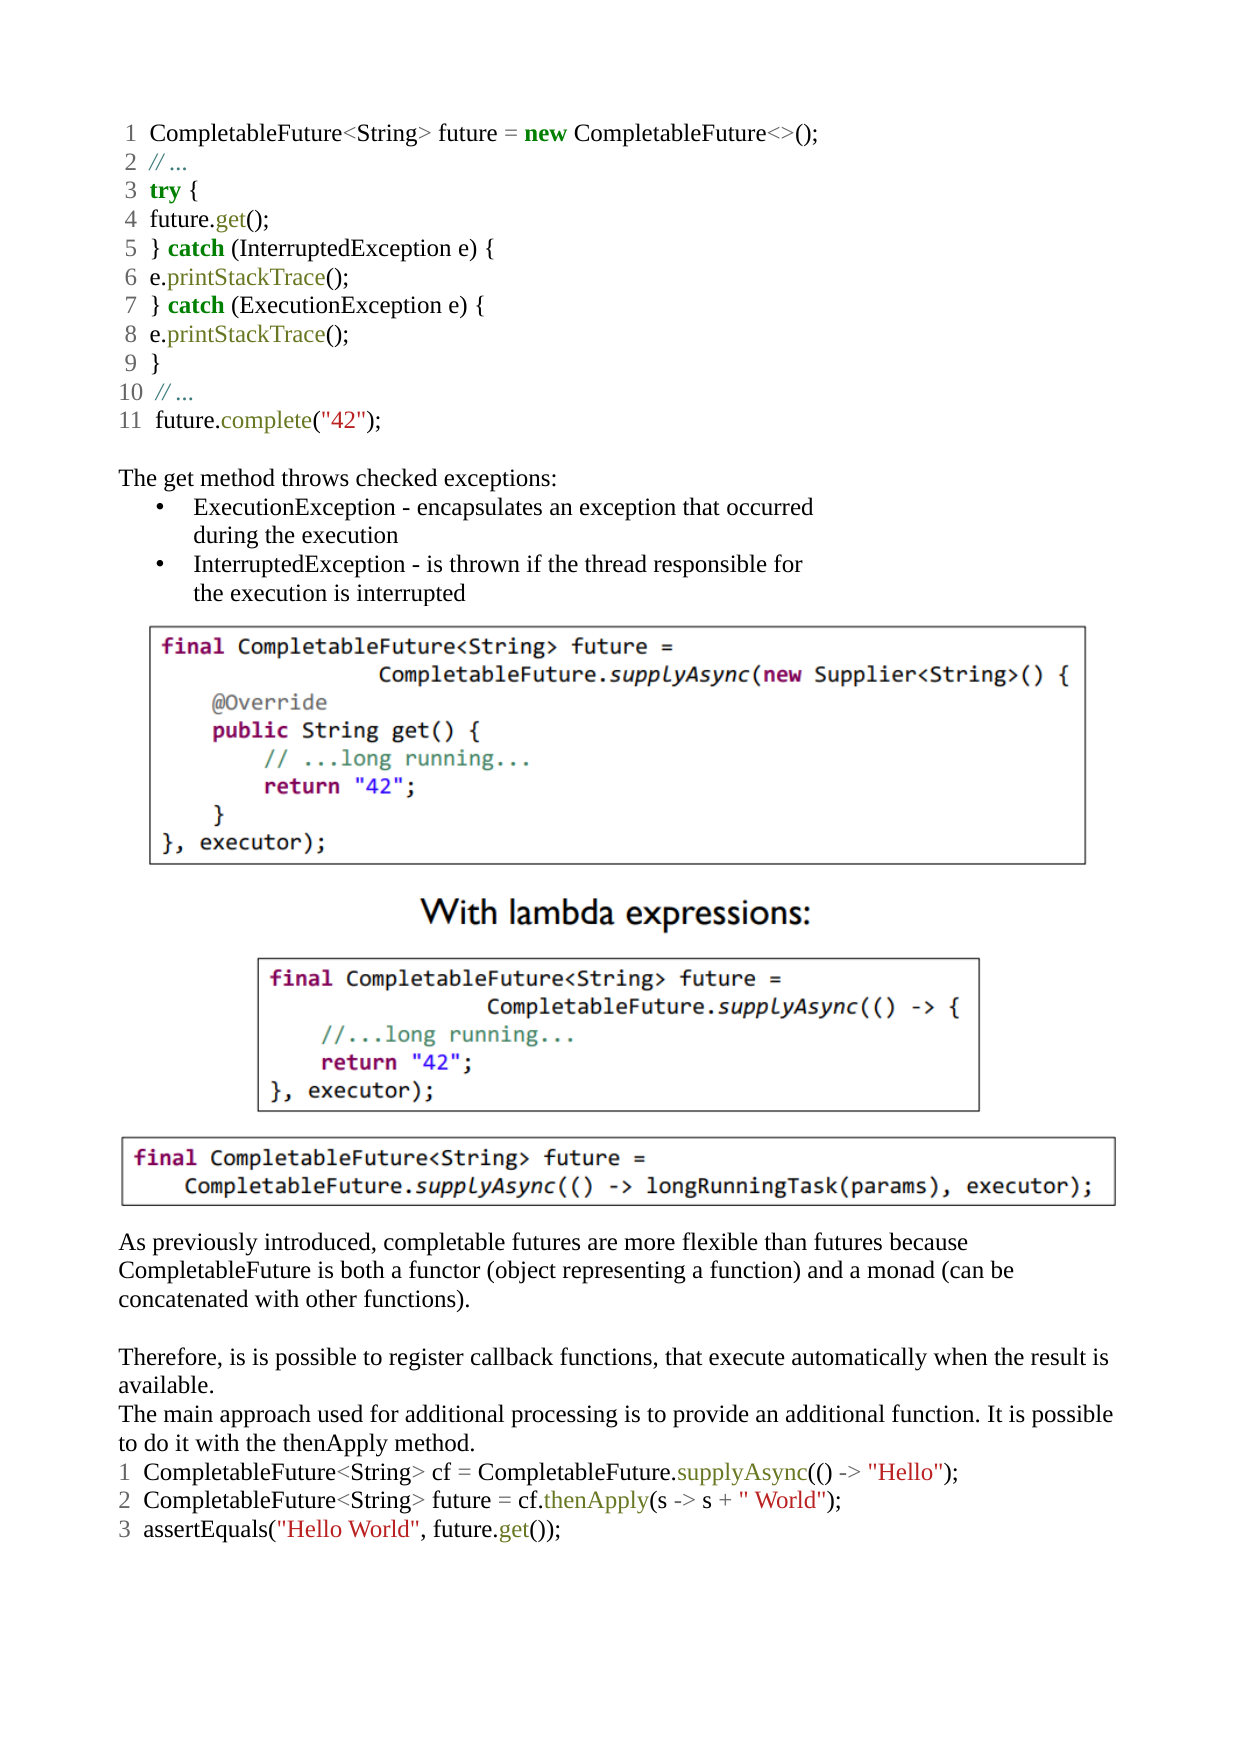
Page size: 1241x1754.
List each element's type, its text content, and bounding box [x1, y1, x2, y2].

text 7 } catch (ExecutionException e) { [118, 291, 1122, 319]
text 9 } [118, 348, 1122, 377]
picture [118, 606, 1123, 1227]
list during the execution [156, 521, 1122, 549]
text 4 future.get(); [118, 204, 1122, 233]
text The main approach used for additional processing is to provide an additional function. It is possible to do it with the thenApply method. [118, 1399, 1122, 1457]
text 6 e.printStackTrace(); [118, 262, 1122, 291]
text 2 CompletableFuture<String> future = cf.thenApply(s -> s + " World"); [118, 1486, 1122, 1514]
text 2 // ... [118, 147, 1122, 176]
text 8 e.printStackTrace(); [118, 319, 1122, 348]
text The get method throws checked exceptions: [118, 463, 1122, 492]
text As previously introduced, completable futures are more flexible than futures because CompletableFuture is both a functor (object representing a function) and a monad (can be concatenated with other functions). [118, 1227, 1122, 1313]
list the execution is interrupted [156, 578, 1122, 606]
text 11 future.complete("42"); [118, 406, 1122, 434]
text 3 assertEquals("Hello World", future.get()); [118, 1514, 1122, 1543]
text 1 CompletableFuture<String> cf = CompletableFuture.supplyAsync(() -> "Hello"); [118, 1457, 1122, 1486]
text 10 // ... [118, 377, 1122, 406]
text 5 } catch (InterruptedException e) { [118, 233, 1122, 262]
list InterruptedException - is thrown if the thread responsible for [156, 549, 1122, 578]
text Therefore, is is possible to register callback functions, that execute automatically when the result is available. [118, 1342, 1122, 1399]
text 1 CompletableFuture<String> future = new CompletableFuture<>(); [118, 118, 1122, 147]
text 3 try { [118, 176, 1122, 204]
list ExecutionException - encapsulates an exception that occurred [156, 492, 1122, 521]
